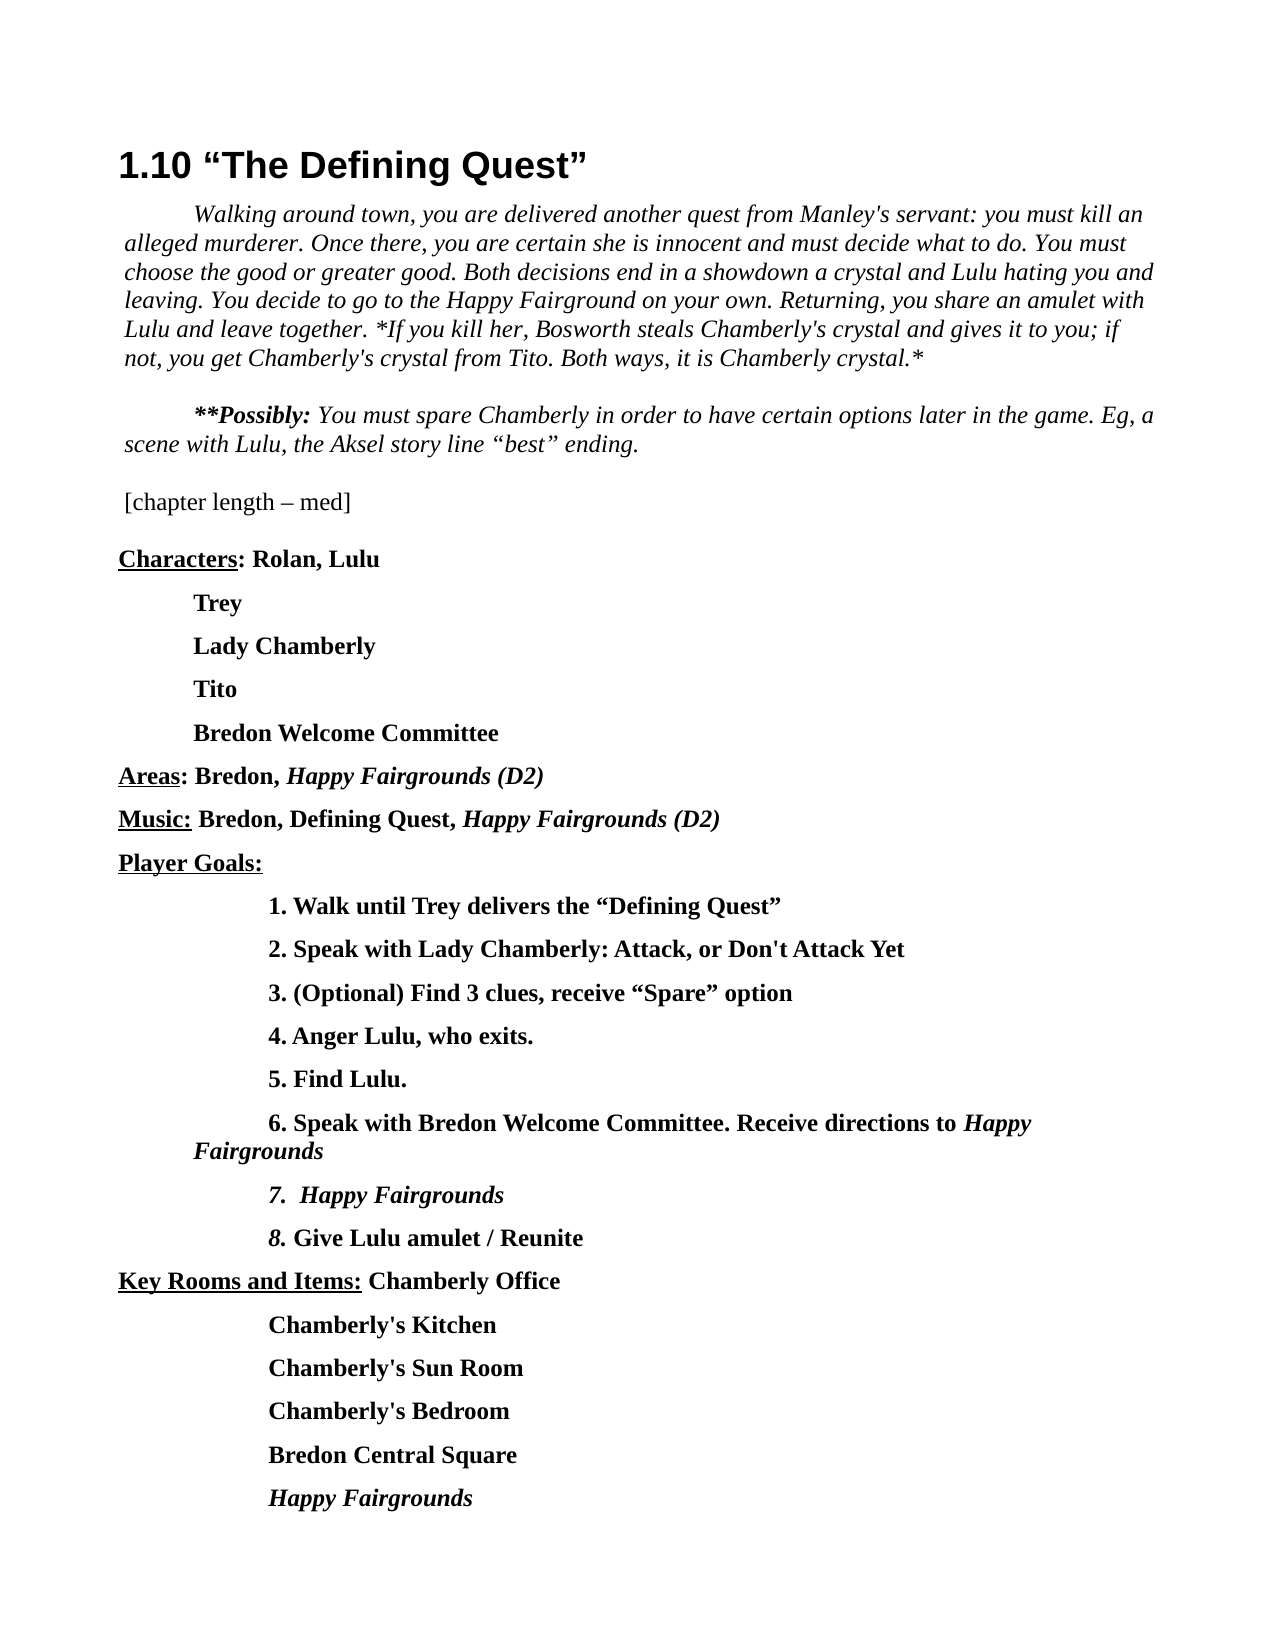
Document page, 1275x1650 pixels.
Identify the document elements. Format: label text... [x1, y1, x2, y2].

text Music: Bredon, Defining Quest, Happy Fairgrounds (D2) [118, 804, 1157, 833]
text 2. Speak with Lady Chamberly: Attack, or Don't Attack Yet [118, 934, 1157, 963]
text Walking around town, you are delivered another quest from Manley's servant: you must kill an alleged murderer. Once there, you are certain she is innocent and must decide what to do. You must choose the good or greater good. Both decisions end in a showdown a crystal and Lulu hating you and leaving. You decide to go to the Happy Fairground on your own. Returning, you share an amulet with Lulu and leave together. *If you kill her, Bosworth steals Chamberly's crystal and gives it to you; if not, you get Chamberly's crystal from Tito. Both ways, it is Chamberly crystal.* [124, 199, 1157, 372]
list [chapter length – med] [124, 487, 1157, 516]
text Bredon Welcome Committee [118, 718, 1157, 746]
text Characters: Rolan, Lulu [118, 544, 1157, 573]
text Areas: Bredon, Happy Fairgrounds (D2) [118, 761, 1157, 790]
text Lady Chamberly [118, 631, 1157, 660]
text 4. Anger Lulu, who exits. [118, 1021, 1157, 1050]
text Chamberly's Bedroom [118, 1396, 1157, 1425]
text Tito [118, 674, 1157, 703]
text Chamberly's Sun Room [118, 1353, 1157, 1382]
text Happy Fairgrounds [118, 1483, 1157, 1512]
text **Possibly: You must spare Chamberly in order to have certain options later in the game. Eg, a scene with Lulu, the Aksel story line “best” ending. [124, 401, 1157, 458]
text 8. Give Lulu amulet / Reunite [118, 1223, 1157, 1252]
text Bredon Central Square [118, 1440, 1157, 1468]
text 3. (Optional) Find 3 clues, receive “Spare” option [118, 978, 1157, 1006]
text Key Rooms and Items: Chamberly Office [118, 1266, 1157, 1295]
text 5. Find Lulu. [118, 1064, 1157, 1093]
text Trey [118, 588, 1157, 616]
text 7. Happy Fairgrounds [118, 1180, 1157, 1208]
text Chamberly's Kitchen [118, 1310, 1157, 1338]
text 6. Speak with Bredon Welcome Committee. Receive directions to Happy Fairgrounds [118, 1108, 1157, 1165]
subtitle 1.10 “The Defining Quest” [118, 143, 1157, 187]
text Player Goals: [118, 848, 1157, 876]
text 1. Walk until Trey delivers the “Defining Quest” [118, 891, 1157, 920]
